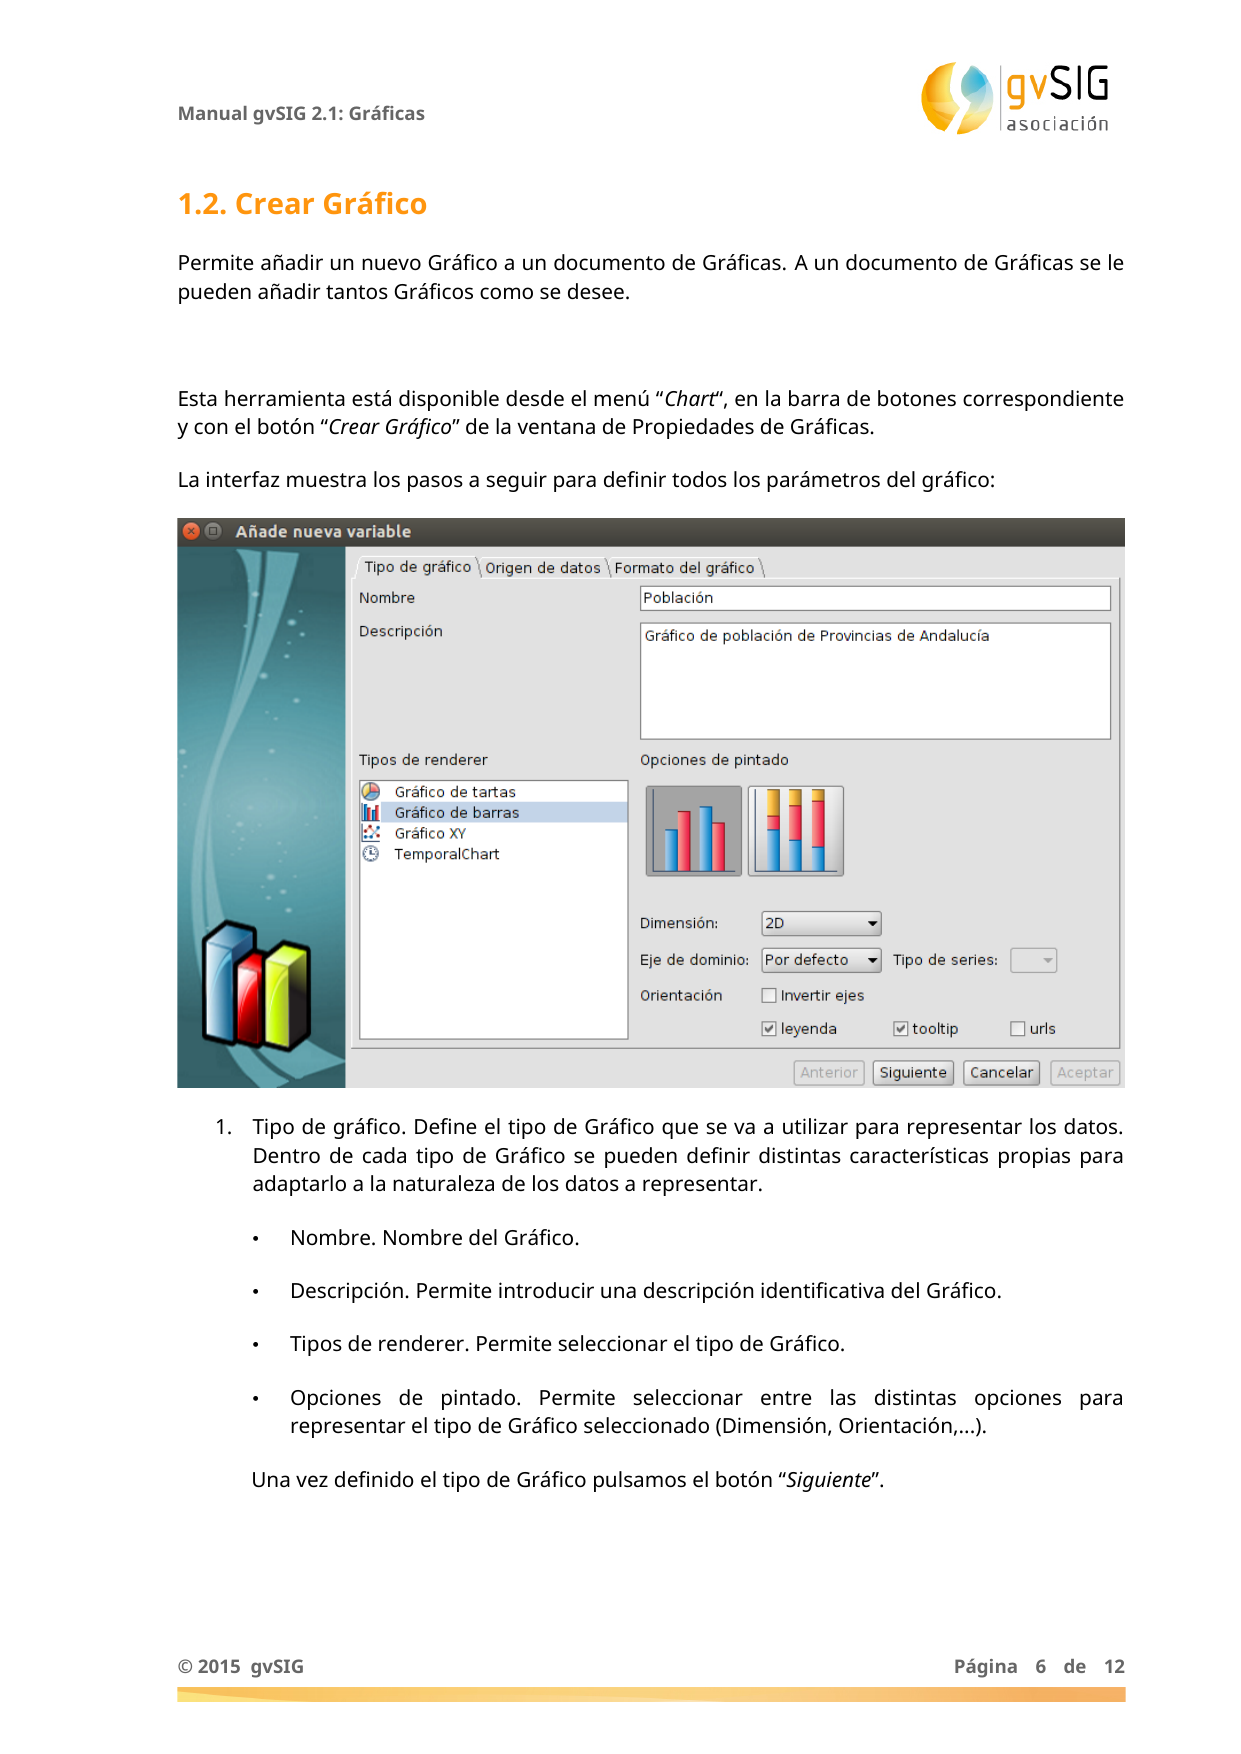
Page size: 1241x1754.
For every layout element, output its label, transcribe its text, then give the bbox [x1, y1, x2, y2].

text Permite añadir un nuevo Gráfico a un documento de Gráficas. A un documento de Gráficas se le pueden añadir tantos Gráficos como se desee. [177, 248, 1125, 305]
list Tipos de renderer. Permite seleccionar el tipo de Gráfico. [252, 1329, 1125, 1358]
text La interfaz muestra los pasos a seguir para definir todos los parámetros del gráfico: [177, 466, 1125, 494]
text Esta herramienta está disponible desde el menú “Chart“, en la barra de botones correspondiente y con el botón “Crear Gráfico” de la ventana de Propiedades de Gráficas. [177, 384, 1125, 441]
subtitle 1.2. Crear Gráfico [177, 184, 1125, 223]
picture [177, 518, 1125, 1088]
picture [177, 1687, 1126, 1702]
list Tipo de gráfico. Define el tipo de Gráfico que se va a utilizar para representar los datos. Dentro de cada tipo de Gráfico se pueden definir distintas características propias para adaptarlo a la naturaleza de los datos a representar. [215, 1112, 1125, 1198]
list Nombre. Nombre del Gráfico. [252, 1223, 1125, 1251]
picture [902, 47, 1122, 148]
text Una vez definido el tipo de Gráfico pulsamos el botón “Siguiente”. [177, 1465, 1125, 1493]
list Opciones de pintado. Permite seleccionar entre las distintas opciones para representar el tipo de Gráfico seleccionado (Dimensión, Orientación,...). [252, 1383, 1125, 1440]
list Descripción. Permite introducir una descripción identificativa del Gráfico. [252, 1276, 1125, 1304]
